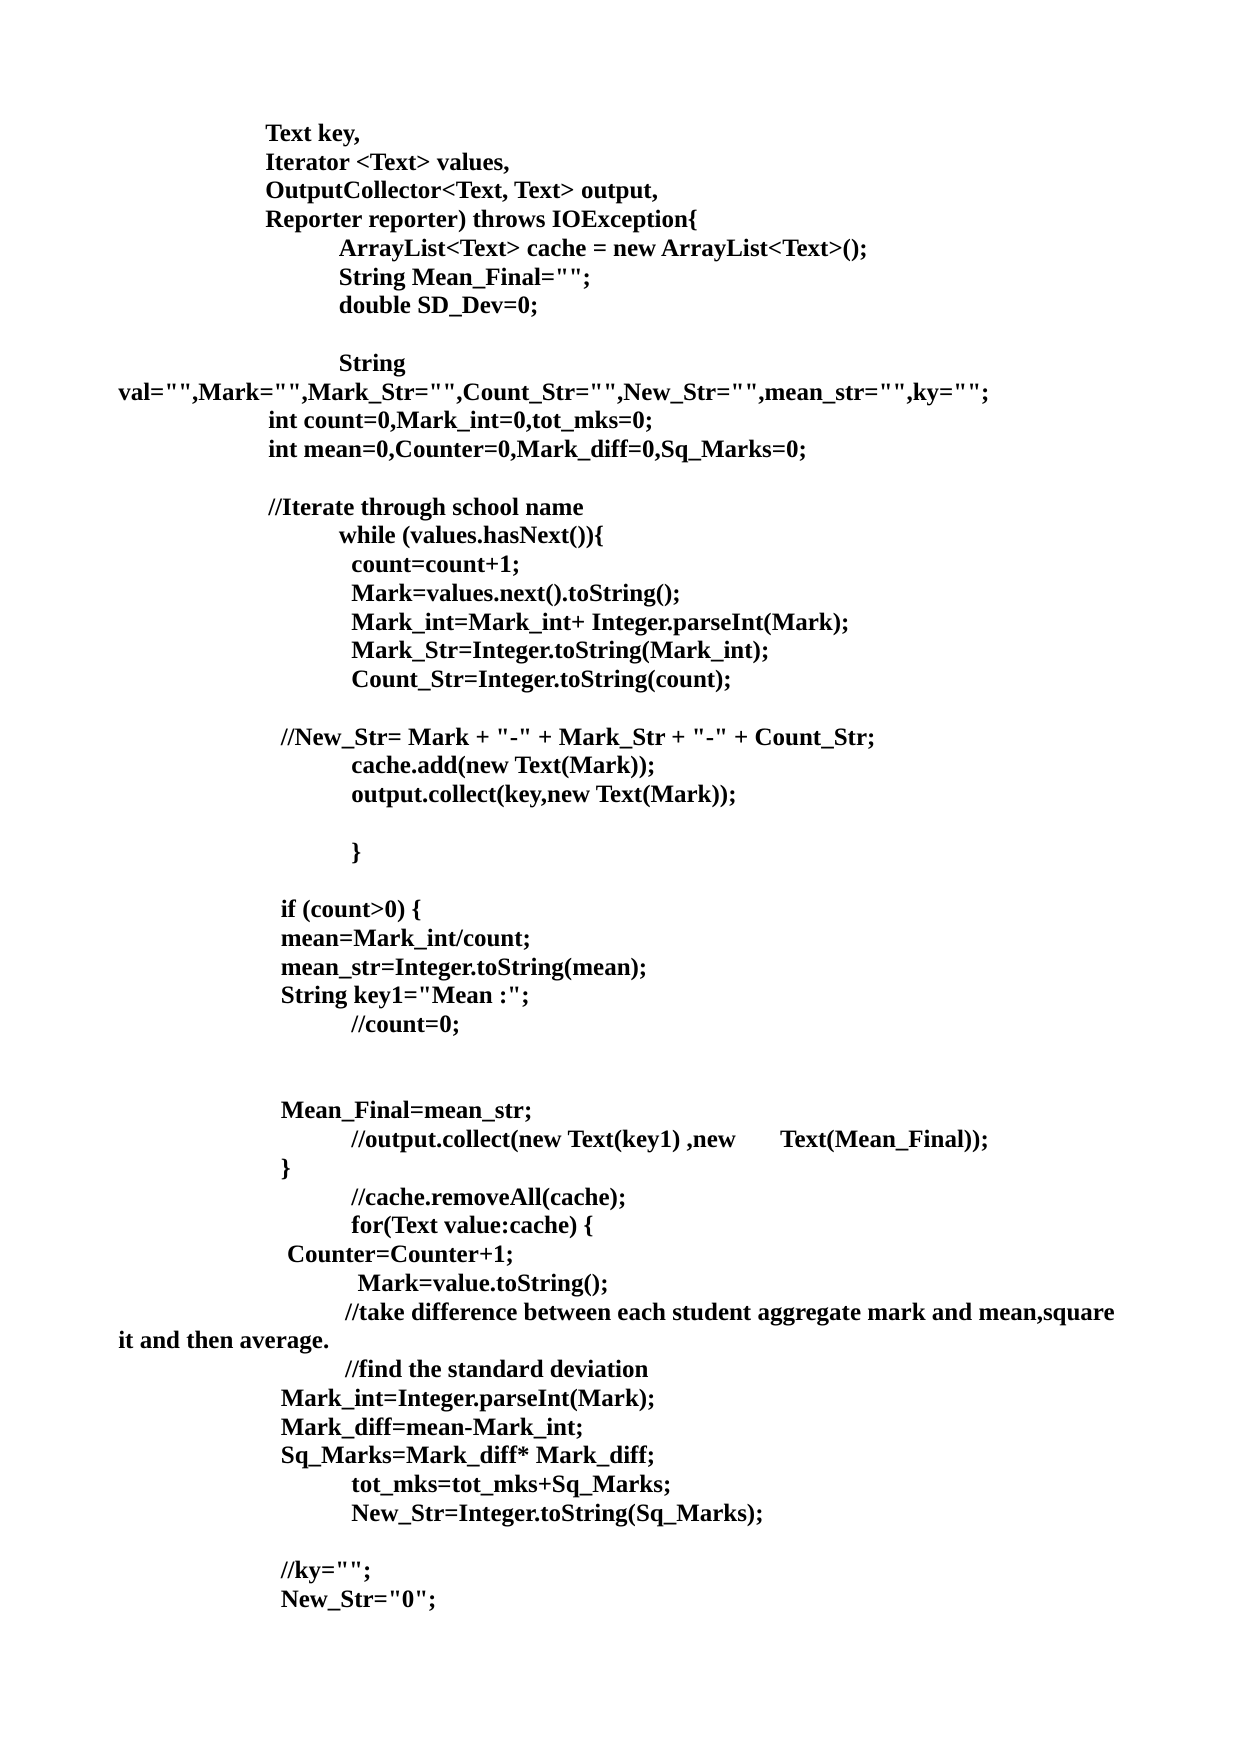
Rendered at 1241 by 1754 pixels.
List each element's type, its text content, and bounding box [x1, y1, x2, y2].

text if (count>0) { [118, 894, 1122, 923]
text mean=Mark_int/count; [118, 923, 1122, 952]
text double SD_Dev=0; [118, 291, 1122, 319]
text mean_str=Integer.toString(mean); [118, 952, 1122, 981]
text Sq_Marks=Mark_diff* Mark_diff; [118, 1441, 1122, 1469]
text int mean=0,Counter=0,Mark_diff=0,Sq_Marks=0; [118, 434, 1122, 463]
text OutputCollector<Text, Text> output, [118, 176, 1122, 204]
text output.collect(key,new Text(Mark)); [118, 779, 1122, 808]
text count=count+1; [118, 549, 1122, 578]
text //cache.removeAll(cache); [118, 1182, 1122, 1211]
text String val="",Mark="",Mark_Str="",Count_Str="",New_Str="",mean_str="",ky=""; [118, 348, 1122, 406]
text tot_mks=tot_mks+Sq_Marks; [118, 1469, 1122, 1498]
text } [118, 837, 1122, 866]
text //count=0; [118, 1009, 1122, 1038]
text while (values.hasNext()){ [118, 521, 1122, 549]
text String Mean_Final=""; [118, 262, 1122, 291]
text //take difference between each student aggregate mark and mean,square it and then average. [118, 1297, 1122, 1354]
text int count=0,Mark_int=0,tot_mks=0; [118, 406, 1122, 434]
text //find the standard deviation [118, 1354, 1122, 1383]
text Mark_Str=Integer.toString(Mark_int); [118, 636, 1122, 664]
text Mean_Final=mean_str; [118, 1096, 1122, 1124]
text New_Str=Integer.toString(Sq_Marks); [118, 1498, 1122, 1527]
text } [118, 1153, 1122, 1182]
text Mark_int=Integer.parseInt(Mark); [118, 1383, 1122, 1412]
text for(Text value:cache) { [118, 1211, 1122, 1239]
text Text key, [118, 118, 1122, 147]
text String key1="Mean :"; [118, 981, 1122, 1009]
text //Iterate through school name [118, 492, 1122, 521]
text Mark=value.toString(); [118, 1268, 1122, 1297]
text //New_Str= Mark + "-" + Mark_Str + "-" + Count_Str; [118, 722, 1122, 751]
text Counter=Counter+1; [118, 1239, 1122, 1268]
text Count_Str=Integer.toString(count); [118, 664, 1122, 693]
text Mark=values.next().toString(); [118, 578, 1122, 607]
text ArrayList<Text> cache = new ArrayList<Text>(); [118, 233, 1122, 262]
text Reporter reporter) throws IOException{ [118, 204, 1122, 233]
text //ky=""; [118, 1556, 1122, 1584]
text New_Str="0"; [118, 1584, 1122, 1613]
text cache.add(new Text(Mark)); [118, 751, 1122, 779]
text Mark_diff=mean-Mark_int; [118, 1412, 1122, 1441]
text Iterator <Text> values, [118, 147, 1122, 176]
text //output.collect(new Text(key1) ,new Text(Mean_Final)); [118, 1124, 1122, 1153]
text Mark_int=Mark_int+ Integer.parseInt(Mark); [118, 607, 1122, 636]
